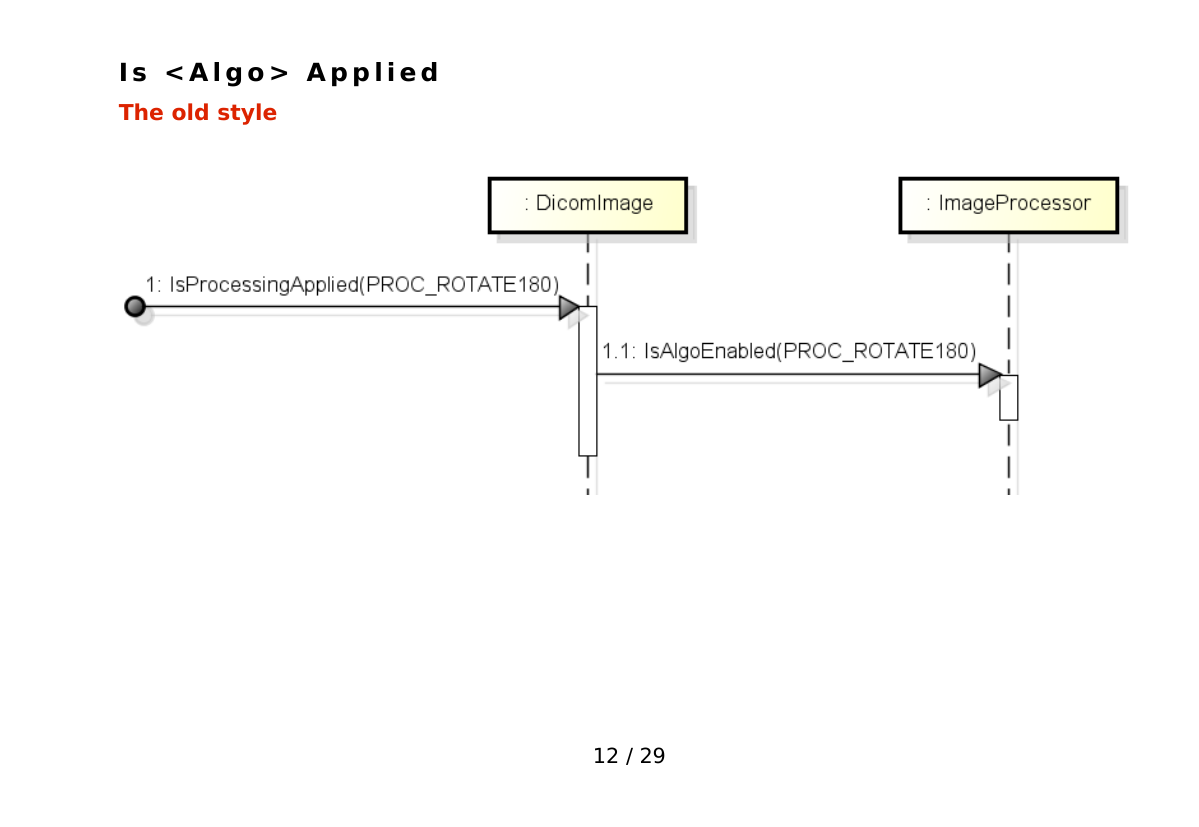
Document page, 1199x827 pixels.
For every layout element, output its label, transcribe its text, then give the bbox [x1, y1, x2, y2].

text The old style [118, 100, 1140, 125]
title Is <Algo> Applied [118, 58, 1140, 88]
picture [118, 168, 1140, 495]
